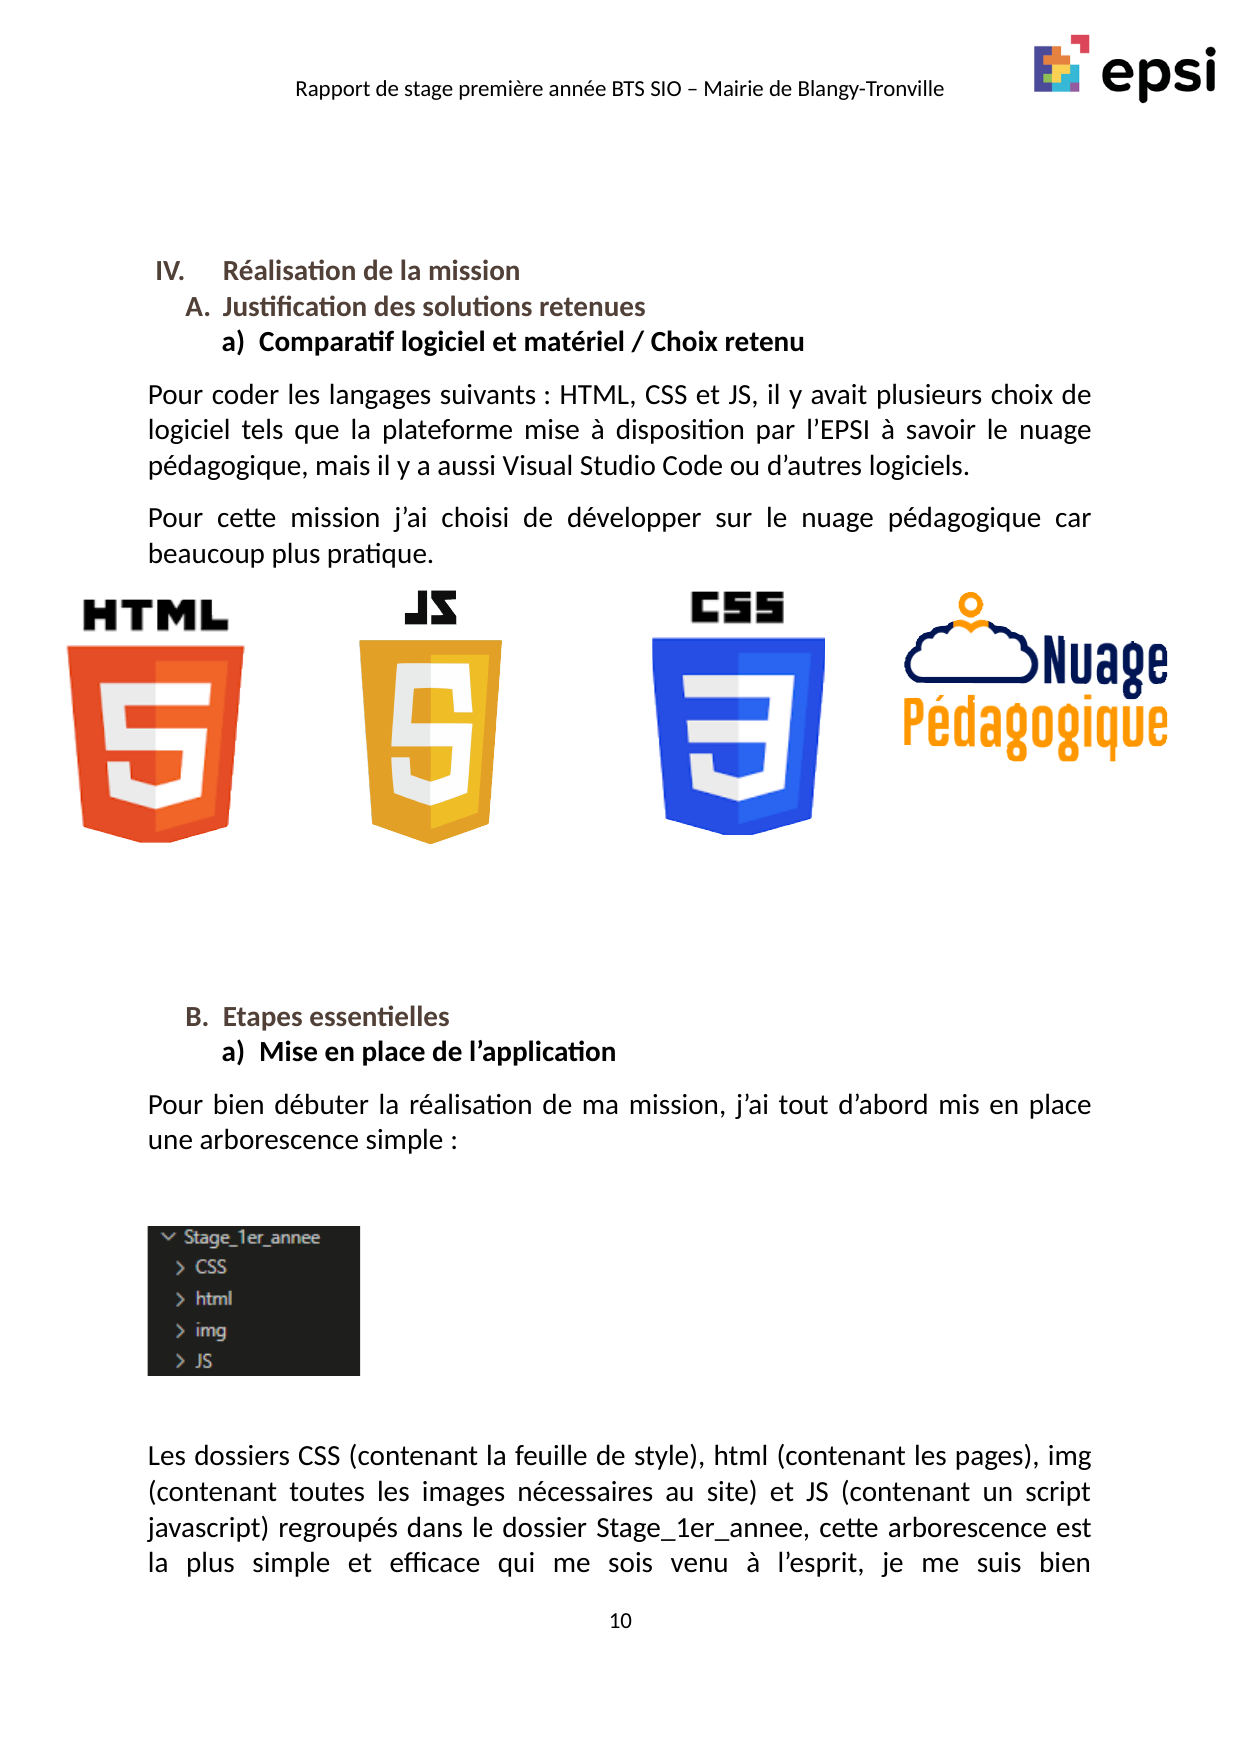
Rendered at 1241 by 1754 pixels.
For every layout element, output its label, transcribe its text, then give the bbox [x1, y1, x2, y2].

list Mise en place de l’application [221, 1033, 1093, 1069]
text Les dossiers CSS (contenant la feuille de style), html (contenant les pages), img (contenant toutes les images nécessaires au site) et JS (contenant un script javascript) regroupés dans le dossier Stage_1er_annee, cette arborescence est la plus simple et efficace qui me sois venu à l’esprit, je me suis bien [148, 1437, 1093, 1580]
list Etapes essentielles [185, 998, 1093, 1033]
list Comparatif logiciel et matériel / Choix retenu [221, 323, 1093, 359]
list Justification des solutions retenues [185, 288, 1093, 323]
text Pour coder les langages suivants : HTML, CSS et JS, il y avait plusieurs choix de logiciel tels que la plateforme mise à disposition par l’EPSI à savoir le nuage pédagogique, mais il y a aussi Visual Studio Code ou d’autres logiciels. [148, 376, 1093, 483]
text Pour bien débuter la réalisation de ma mission, j’ai tout d’abord mis en place une arborescence simple : [148, 1086, 1093, 1157]
list Réalisation de la mission [185, 252, 1093, 288]
text Pour cette mission j’ai choisi de développer sur le nuage pédagogique car beaucoup plus pratique. [148, 499, 1093, 571]
